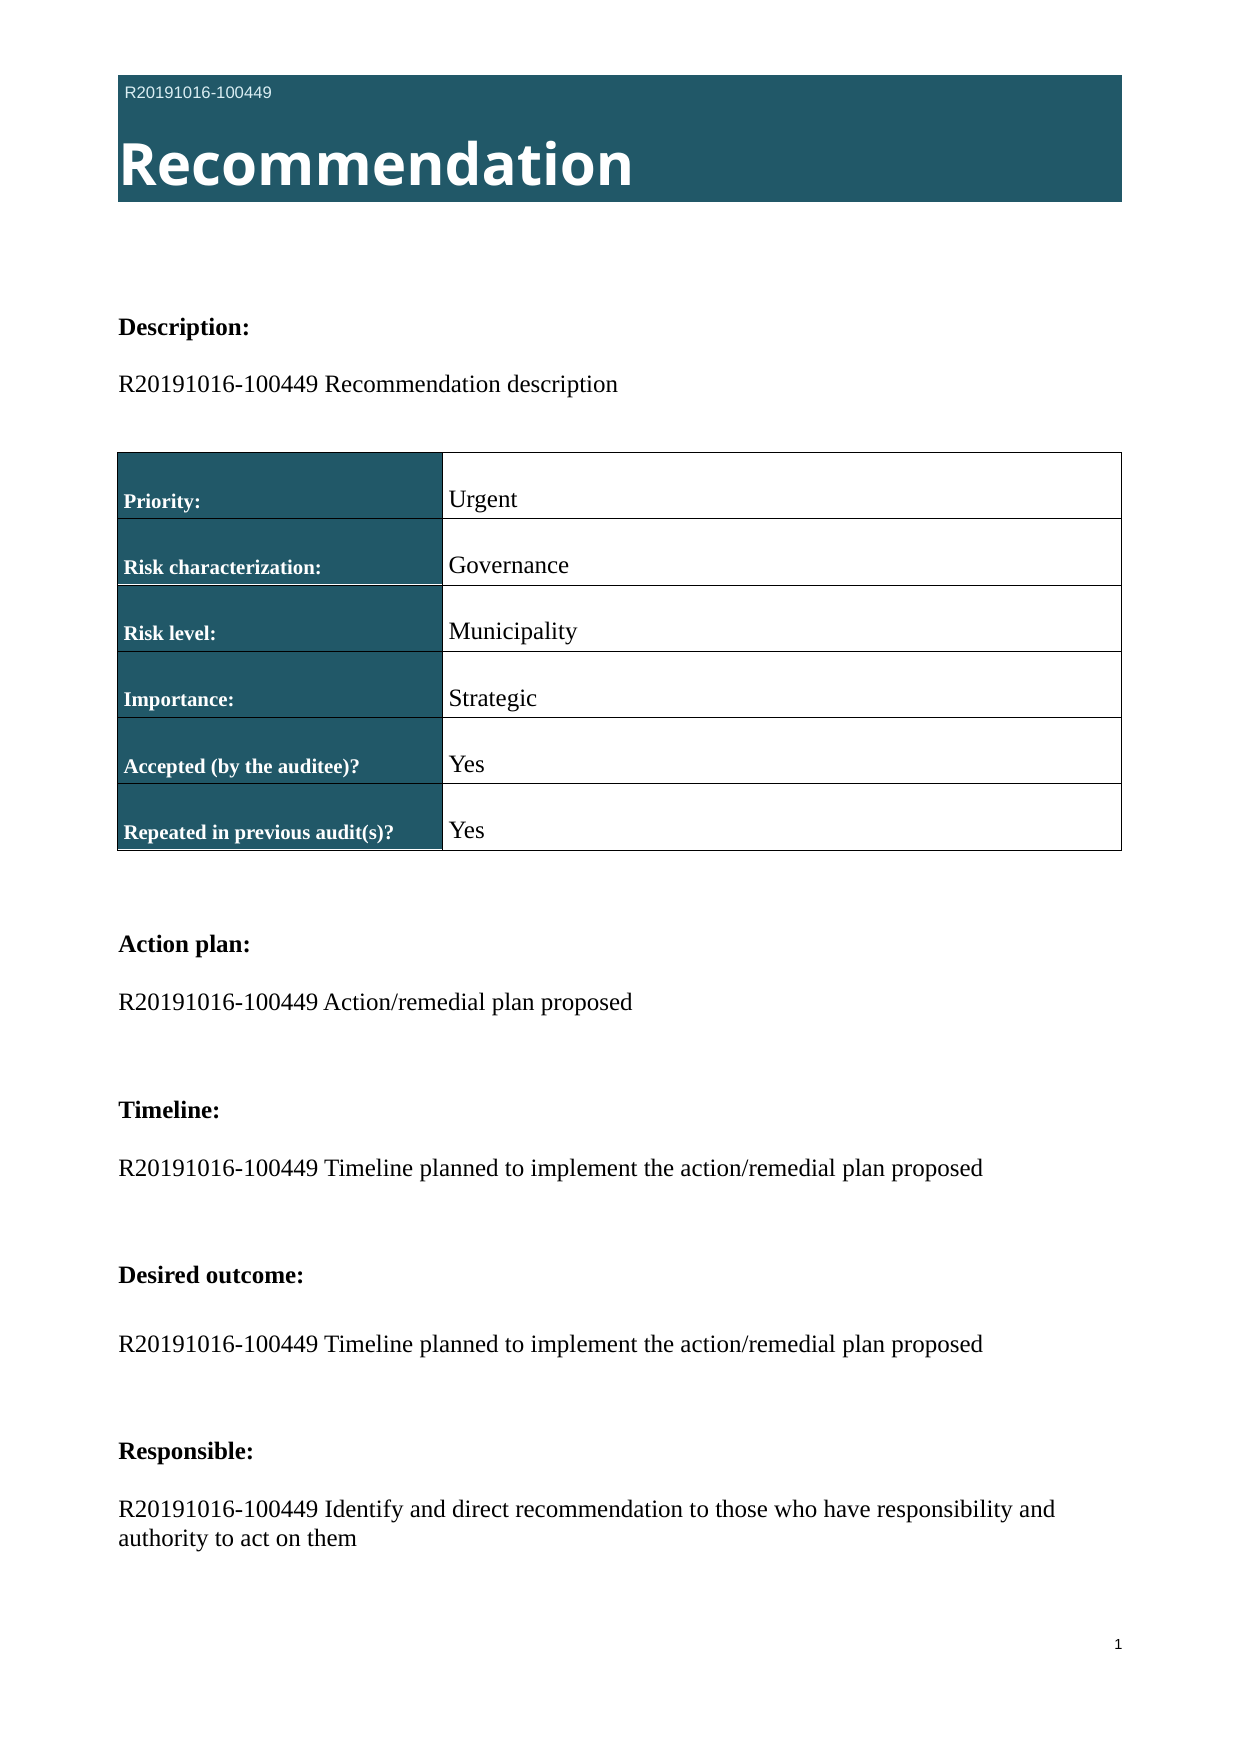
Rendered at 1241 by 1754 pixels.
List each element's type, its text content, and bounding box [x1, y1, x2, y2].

table_cell Importance: [118, 652, 442, 717]
table_cell Yes [443, 718, 1121, 783]
table_cell Strategic [443, 652, 1121, 717]
table_header Priority: [118, 453, 442, 518]
table_cell Repeated in previous audit(s)? [118, 784, 442, 849]
table_cell Municipality [443, 586, 1121, 651]
text Desired outcome: [118, 1260, 1122, 1289]
text R20191016-100449 Identify and direct recommendation to those who have responsibility and authority to act on them [118, 1494, 1122, 1552]
table_cell Yes [443, 784, 1121, 849]
table_cell Risk level: [118, 586, 442, 651]
text R20191016-100449 Timeline planned to implement the action/remedial plan proposed [118, 1329, 1122, 1357]
text Recommendation [118, 123, 1122, 202]
text R20191016-100449 [118, 75, 1122, 104]
text Timeline: [118, 1095, 1122, 1124]
text R20191016-100449 Recommendation description [118, 369, 1122, 398]
table_cell Governance [443, 519, 1121, 584]
table_cell Risk characterization: [118, 519, 442, 584]
text R20191016-100449 Action/remedial plan proposed [118, 987, 1122, 1016]
table_header Urgent [443, 453, 1121, 518]
text Action plan: [118, 929, 1122, 958]
text Description: [118, 312, 1122, 340]
text R20191016-100449 Timeline planned to implement the action/remedial plan proposed [118, 1153, 1122, 1182]
table_cell Accepted (by the auditee)? [118, 718, 442, 783]
text Responsible: [118, 1436, 1122, 1465]
